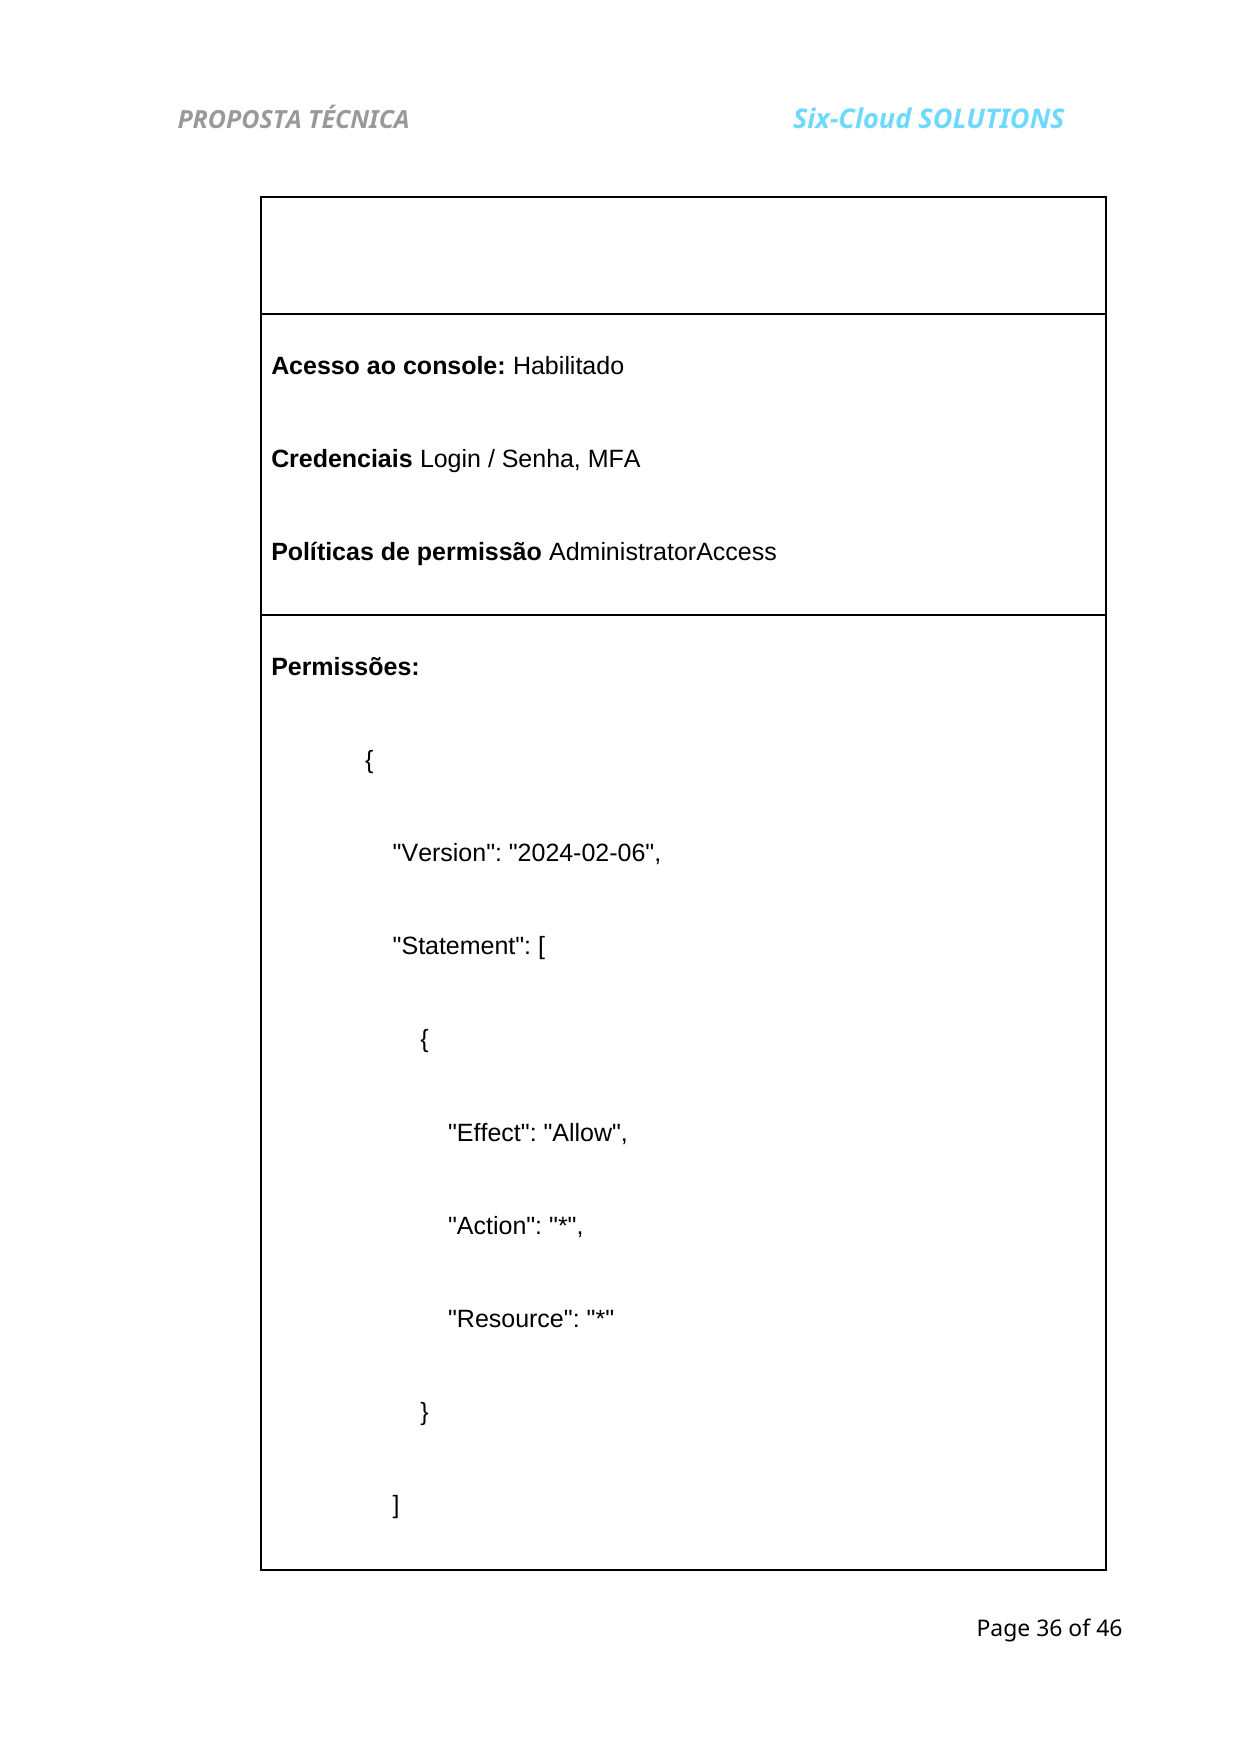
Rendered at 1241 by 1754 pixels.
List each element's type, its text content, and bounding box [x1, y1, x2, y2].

table_cell Acesso ao console: Habilitado Credenciais Login / Senha, MFA Políticas de permissão AdministratorAccess [262, 315, 1105, 614]
table_header [262, 198, 1105, 313]
table_cell Permissões: { "Version": "2024-02-06", "Statement": [ { "Effect": "Allow", "Action": "*", "Resource": "*" } ] [262, 616, 1105, 1568]
